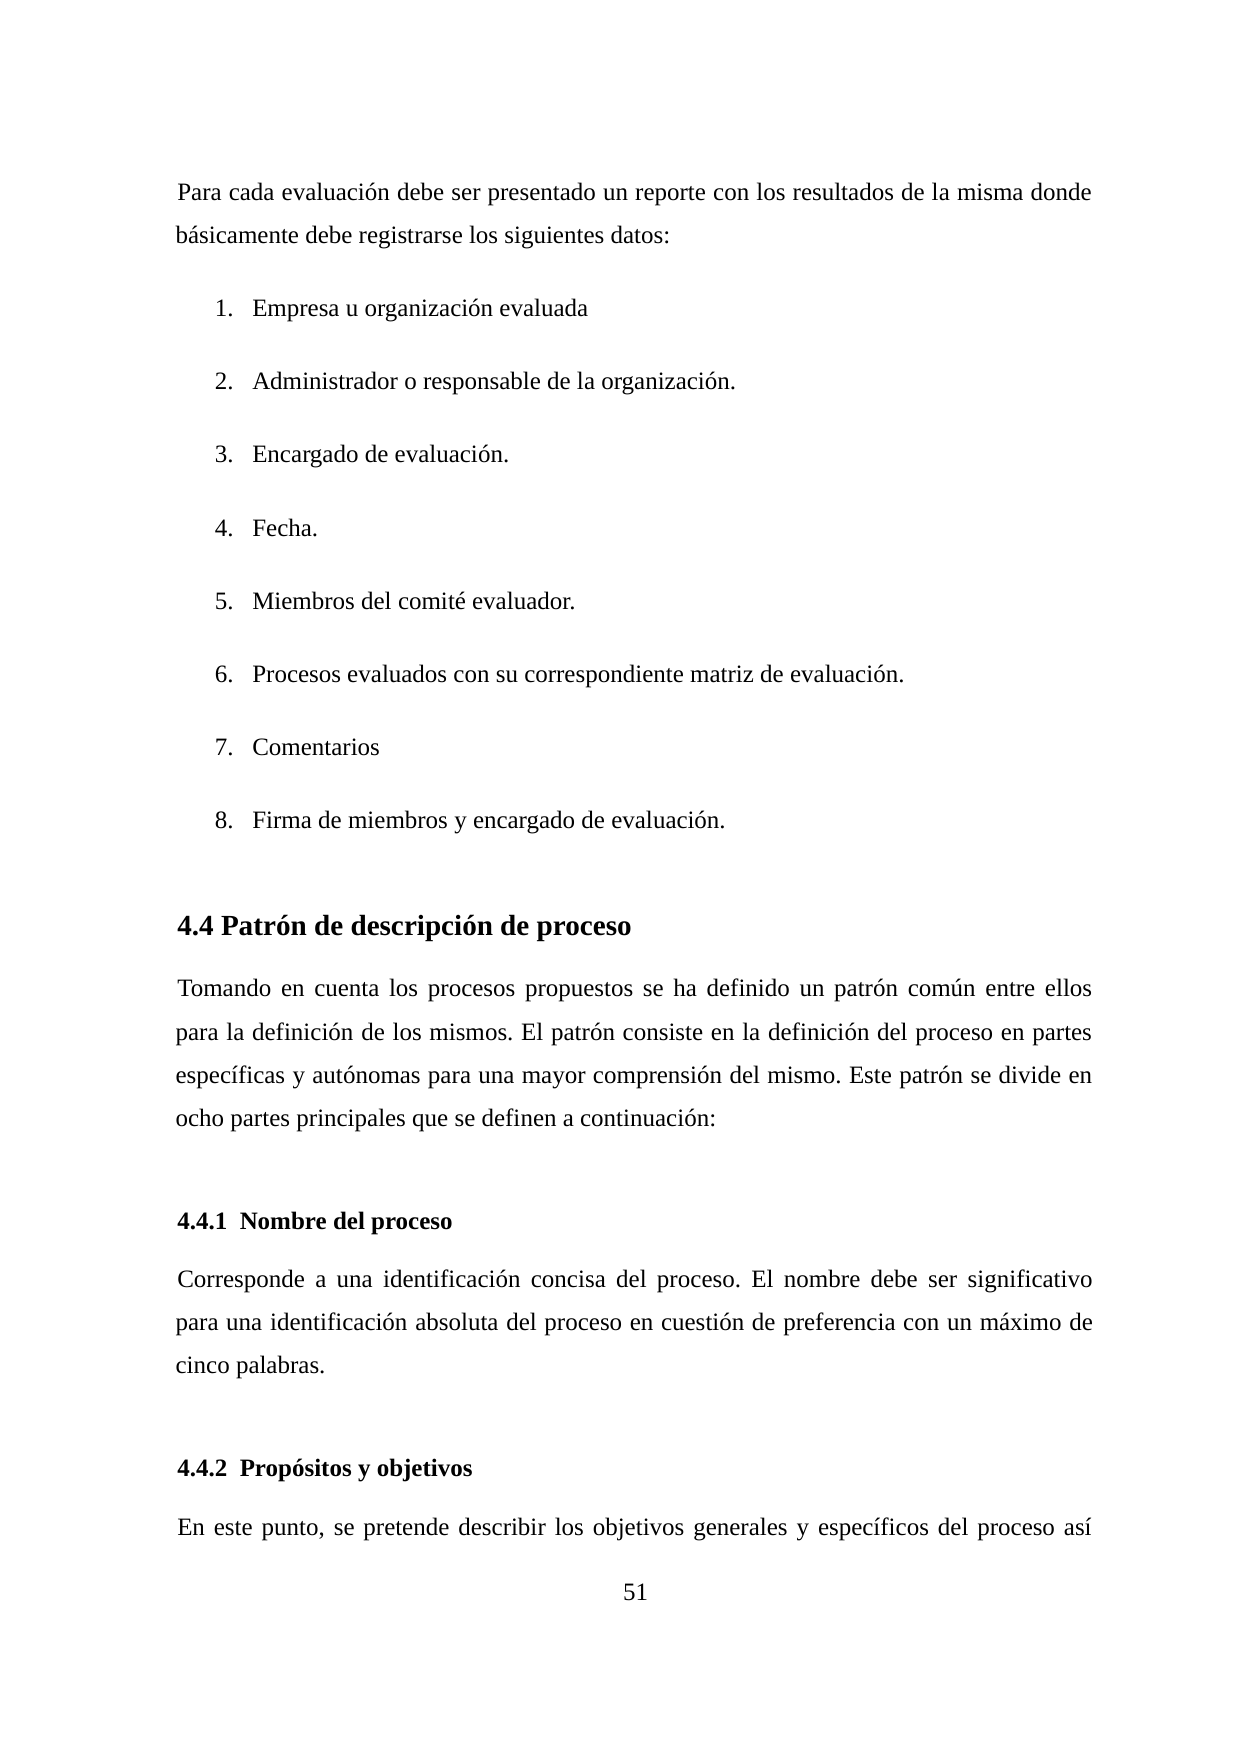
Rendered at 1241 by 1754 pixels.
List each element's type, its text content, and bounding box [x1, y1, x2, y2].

text 4.4.1 Nombre del proceso [177, 1206, 1093, 1235]
text Tomando en cuenta los procesos propuestos se ha definido un patrón común entre ellos para la definición de los mismos. El patrón consiste en la definición del proceso en partes específicas y autónomas para una mayor comprensión del mismo. Este patrón se divide en ocho partes principales que se definen a continuación: [175, 973, 1093, 1132]
list Procesos evaluados con su correspondiente matriz de evaluación. [214, 659, 1093, 688]
text Para cada evaluación debe ser presentado un reporte con los resultados de la misma donde básicamente debe registrarse los siguientes datos: [175, 177, 1093, 249]
text En este punto, se pretende describir los objetivos generales y específicos del proceso así [175, 1512, 1093, 1540]
list Encargado de evaluación. [214, 439, 1093, 468]
list Comentarios [214, 732, 1093, 761]
list Fecha. [214, 513, 1093, 541]
text Corresponde a una identificación concisa del proceso. El nombre debe ser significativo para una identificación absoluta del proceso en cuestión de preferencia con un máximo de cinco palabras. [175, 1264, 1093, 1379]
text 4.4.2 Propósitos y objetivos [177, 1453, 1093, 1482]
list Miembros del comité evaluador. [214, 586, 1093, 614]
list Empresa u organización evaluada [214, 293, 1093, 322]
list Administrador o responsable de la organización. [214, 366, 1093, 395]
list Firma de miembros y encargado de evaluación. [214, 805, 1093, 834]
subtitle 4.4 Patrón de descripción de proceso [177, 908, 1093, 942]
